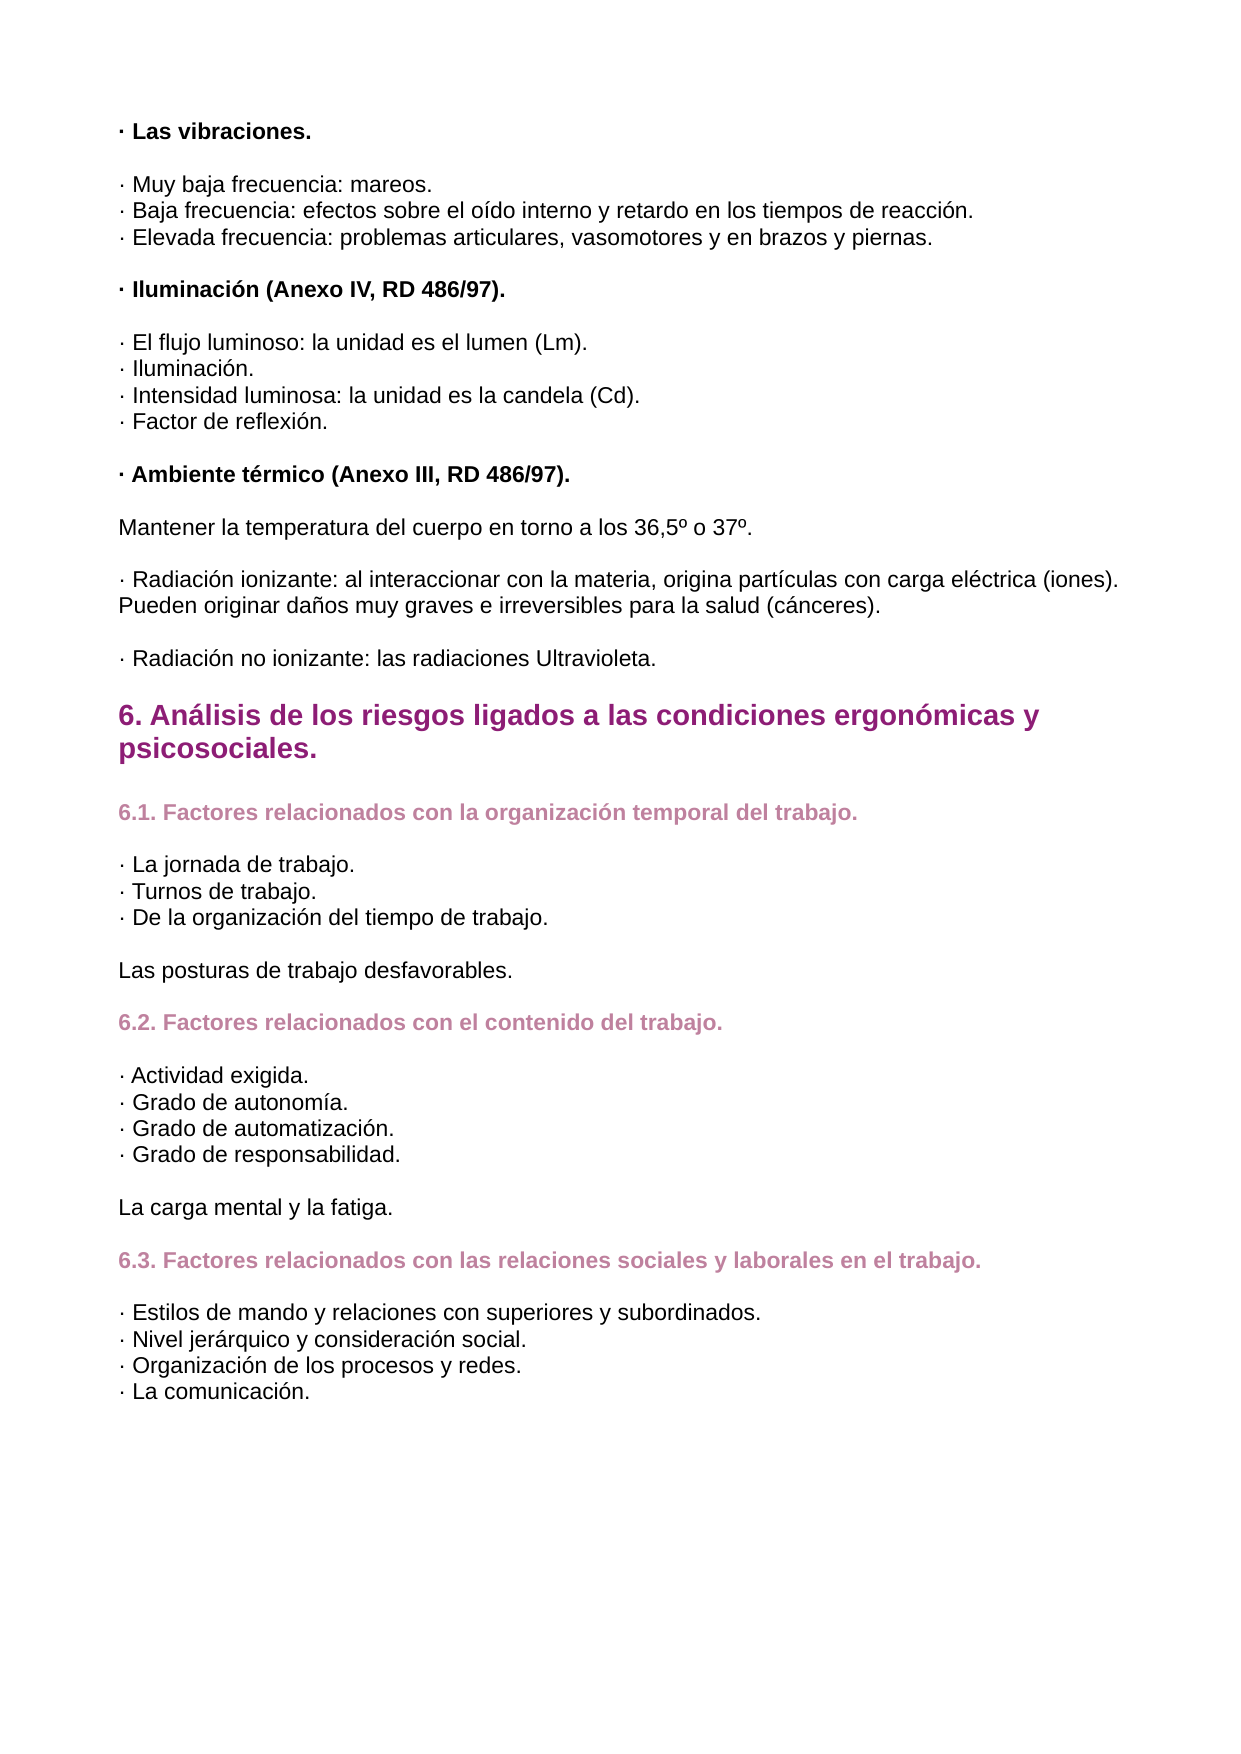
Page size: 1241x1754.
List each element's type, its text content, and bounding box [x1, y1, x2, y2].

text · Organización de los procesos y redes. [118, 1352, 1122, 1378]
text · El flujo luminoso: la unidad es el lumen (Lm). [118, 329, 1122, 355]
text · Intensidad luminosa: la unidad es la candela (Cd). [118, 382, 1122, 408]
text Mantener la temperatura del cuerpo en torno a los 36,5º o 37º. [118, 513, 1122, 540]
text · Factor de reflexión. [118, 408, 1122, 434]
text · Radiación no ionizante: las radiaciones Ultravioleta. [118, 645, 1122, 672]
text · Grado de autonomía. [118, 1088, 1122, 1115]
text · Radiación ionizante: al interaccionar con la materia, origina partículas con carga eléctrica (iones). Pueden originar daños muy graves e irreversibles para la salud (cánceres). [118, 566, 1122, 619]
text · De la organización del tiempo de trabajo. [118, 904, 1122, 930]
text · Estilos de mando y relaciones con superiores y subordinados. [118, 1299, 1122, 1326]
text · Grado de responsabilidad. [118, 1141, 1122, 1167]
text · Ambiente térmico (Anexo III, RD 486/97). [118, 461, 1122, 487]
text · Baja frecuencia: efectos sobre el oído interno y retardo en los tiempos de reacción. [118, 197, 1122, 223]
text 6.3. Factores relacionados con las relaciones sociales y laborales en el trabajo. [118, 1247, 1122, 1273]
text Las posturas de trabajo desfavorables. [118, 957, 1122, 983]
text · Las vibraciones. [118, 118, 1122, 144]
text · La comunicación. [118, 1378, 1122, 1405]
text · Iluminación (Anexo IV, RD 486/97). [118, 276, 1122, 303]
text 6.2. Factores relacionados con el contenido del trabajo. [118, 1009, 1122, 1036]
text · Grado de automatización. [118, 1115, 1122, 1141]
text · Muy baja frecuencia: mareos. [118, 171, 1122, 197]
text · Actividad exigida. [118, 1062, 1122, 1088]
text La carga mental y la fatiga. [118, 1194, 1122, 1220]
text · Iluminación. [118, 355, 1122, 382]
text · Turnos de trabajo. [118, 878, 1122, 904]
text · La jornada de trabajo. [118, 851, 1122, 878]
text 6.1. Factores relacionados con la organización temporal del trabajo. [118, 798, 1122, 825]
text · Elevada frecuencia: problemas articulares, vasomotores y en brazos y piernas. [118, 223, 1122, 250]
text · Nivel jerárquico y consideración social. [118, 1326, 1122, 1352]
text 6. Análisis de los riesgos ligados a las condiciones ergonómicas y psicosociales. [118, 698, 1122, 765]
